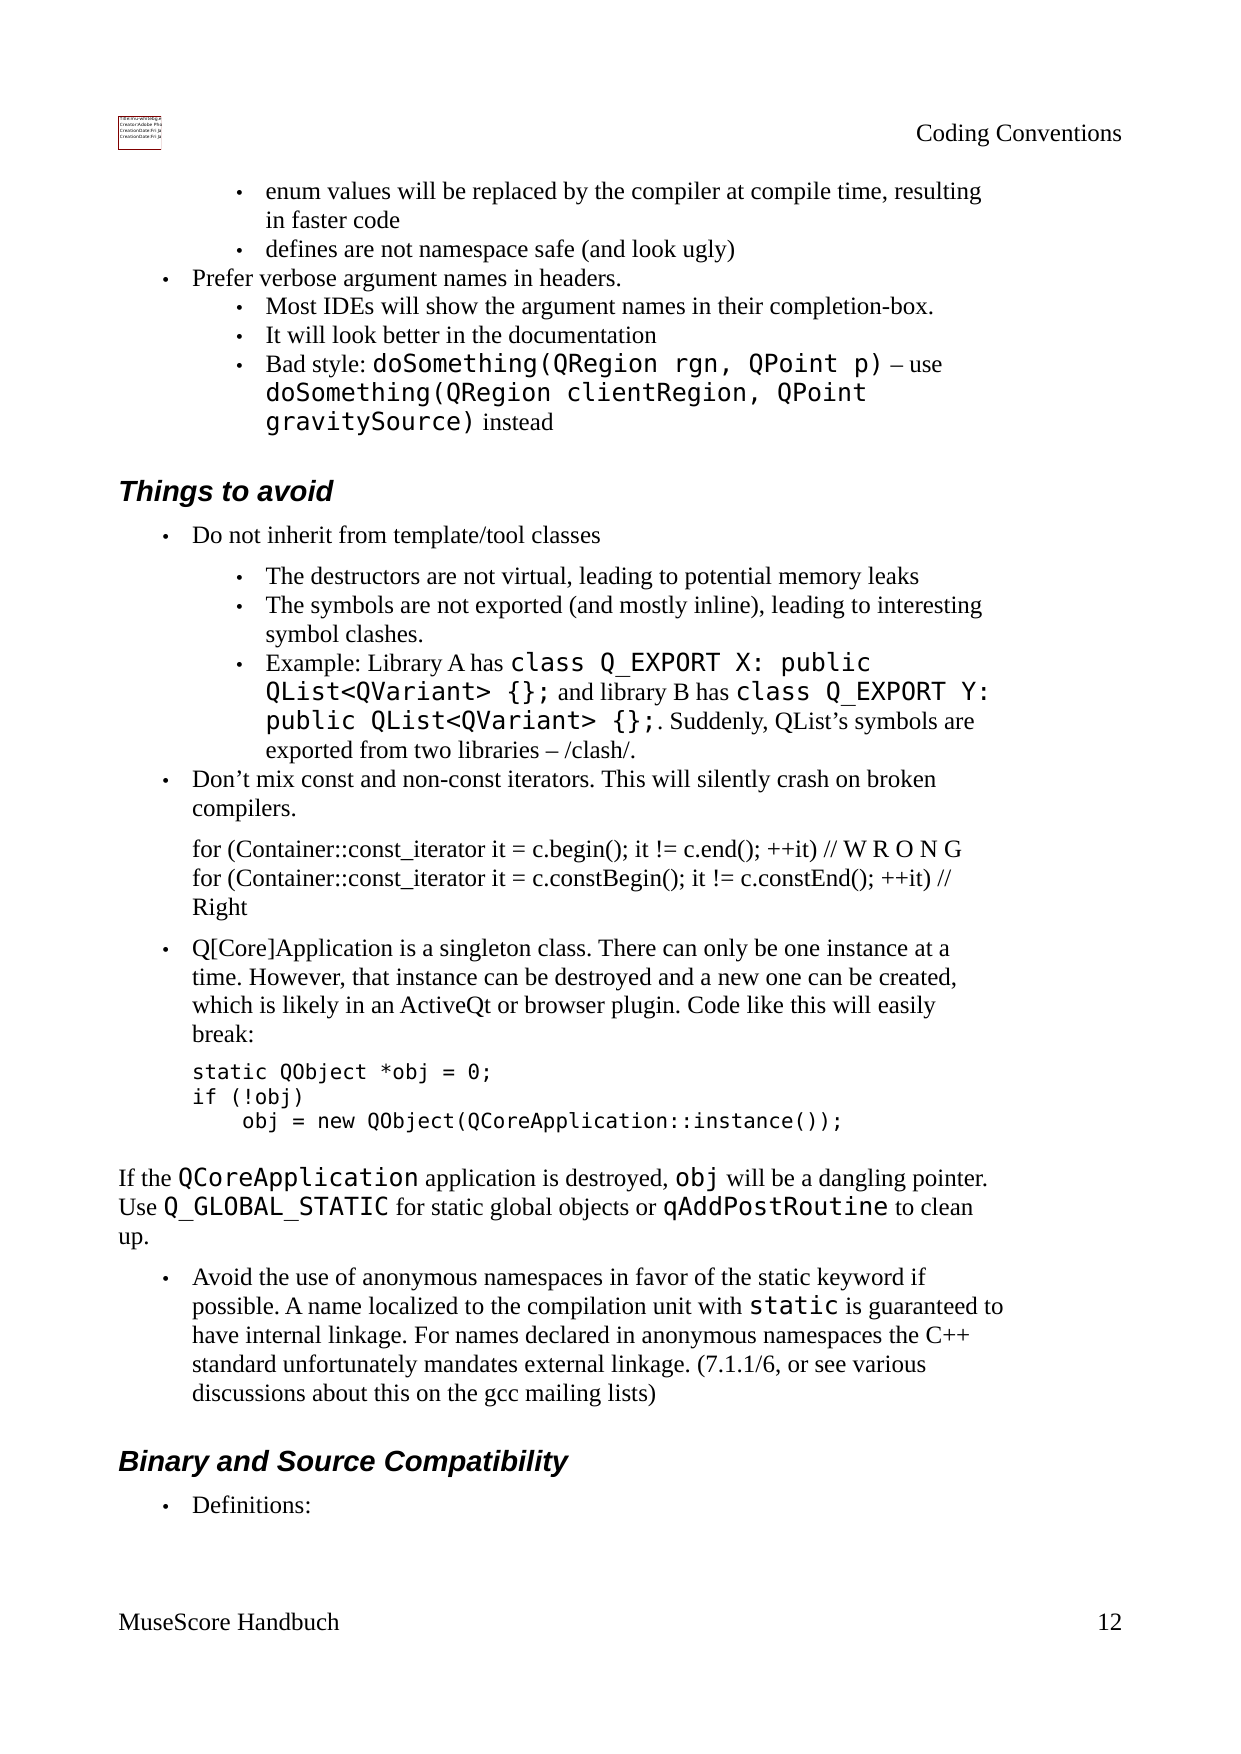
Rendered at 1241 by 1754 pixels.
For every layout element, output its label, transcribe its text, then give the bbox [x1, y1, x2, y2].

list for (Container::const_iterator it = c.begin(); it != c.end(); ++it) // W R O N G for (Container::const_iterator it = c.constBegin(); it != c.constEnd(); ++it) // Right [162, 834, 1004, 920]
text If the QCoreApplication application is destroyed, obj will be a dangling pointer. Use Q_GLOBAL_STATIC for static global objects or qAddPostRoutine to clean up. [118, 1163, 1004, 1250]
list Q[Core]Application is a singleton class. There can only be one instance at a time. However, that instance can be destroyed and a new one can be created, which is likely in an ActiveQt or browser plugin. Code like this will easily break: [162, 933, 1004, 1048]
list Most IDEs will show the argument names in their completion-box. [236, 291, 1004, 320]
list Avoid the use of anonymous namespaces in favor of the static keyword if possible. A name localized to the compilation unit with static is guaranteed to have internal linkage. For names declared in anonymous namespaces the C++ standard unfortunately mandates external linkage. (7.1.1/6, or see various discussions about this on the gcc mailing lists) [162, 1262, 1004, 1407]
list defines are not namespace safe (and look ugly) [236, 234, 1004, 263]
list The destructors are not virtual, leading to potential memory leaks [236, 561, 1004, 590]
list enum values will be replaced by the compiler at compile time, resulting in faster code [236, 176, 1004, 234]
list Don’t mix const and non-const iterators. This will silently crash on broken compilers. [162, 764, 1004, 822]
subtitle Things to avoid [118, 474, 1122, 508]
list The symbols are not exported (and mostly inline), leading to interesting symbol clashes. [236, 590, 1004, 648]
list Prefer verbose argument names in headers. [162, 263, 1004, 291]
list It will look better in the documentation [236, 320, 1004, 349]
list obj = new QObject(QCoreApplication::instance()); [162, 1109, 1122, 1133]
list Do not inherit from template/tool classes [162, 520, 1004, 549]
list if (!obj) [162, 1085, 1122, 1109]
list Definitions: [162, 1490, 1004, 1519]
subtitle Binary and Source Compatibility [118, 1444, 1122, 1478]
list static QObject *obj = 0; [162, 1060, 1122, 1085]
list Example: Library A has class Q_EXPORT X: public QList<QVariant> {}; and library B has class Q_EXPORT Y: public QList<QVariant> {};. Suddenly, QList’s symbols are exported from two libraries – /clash/. [236, 648, 1004, 764]
list Bad style: doSomething(QRegion rgn, QPoint p) – use doSomething(QRegion clientRegion, QPoint gravitySource) instead [236, 349, 1004, 437]
